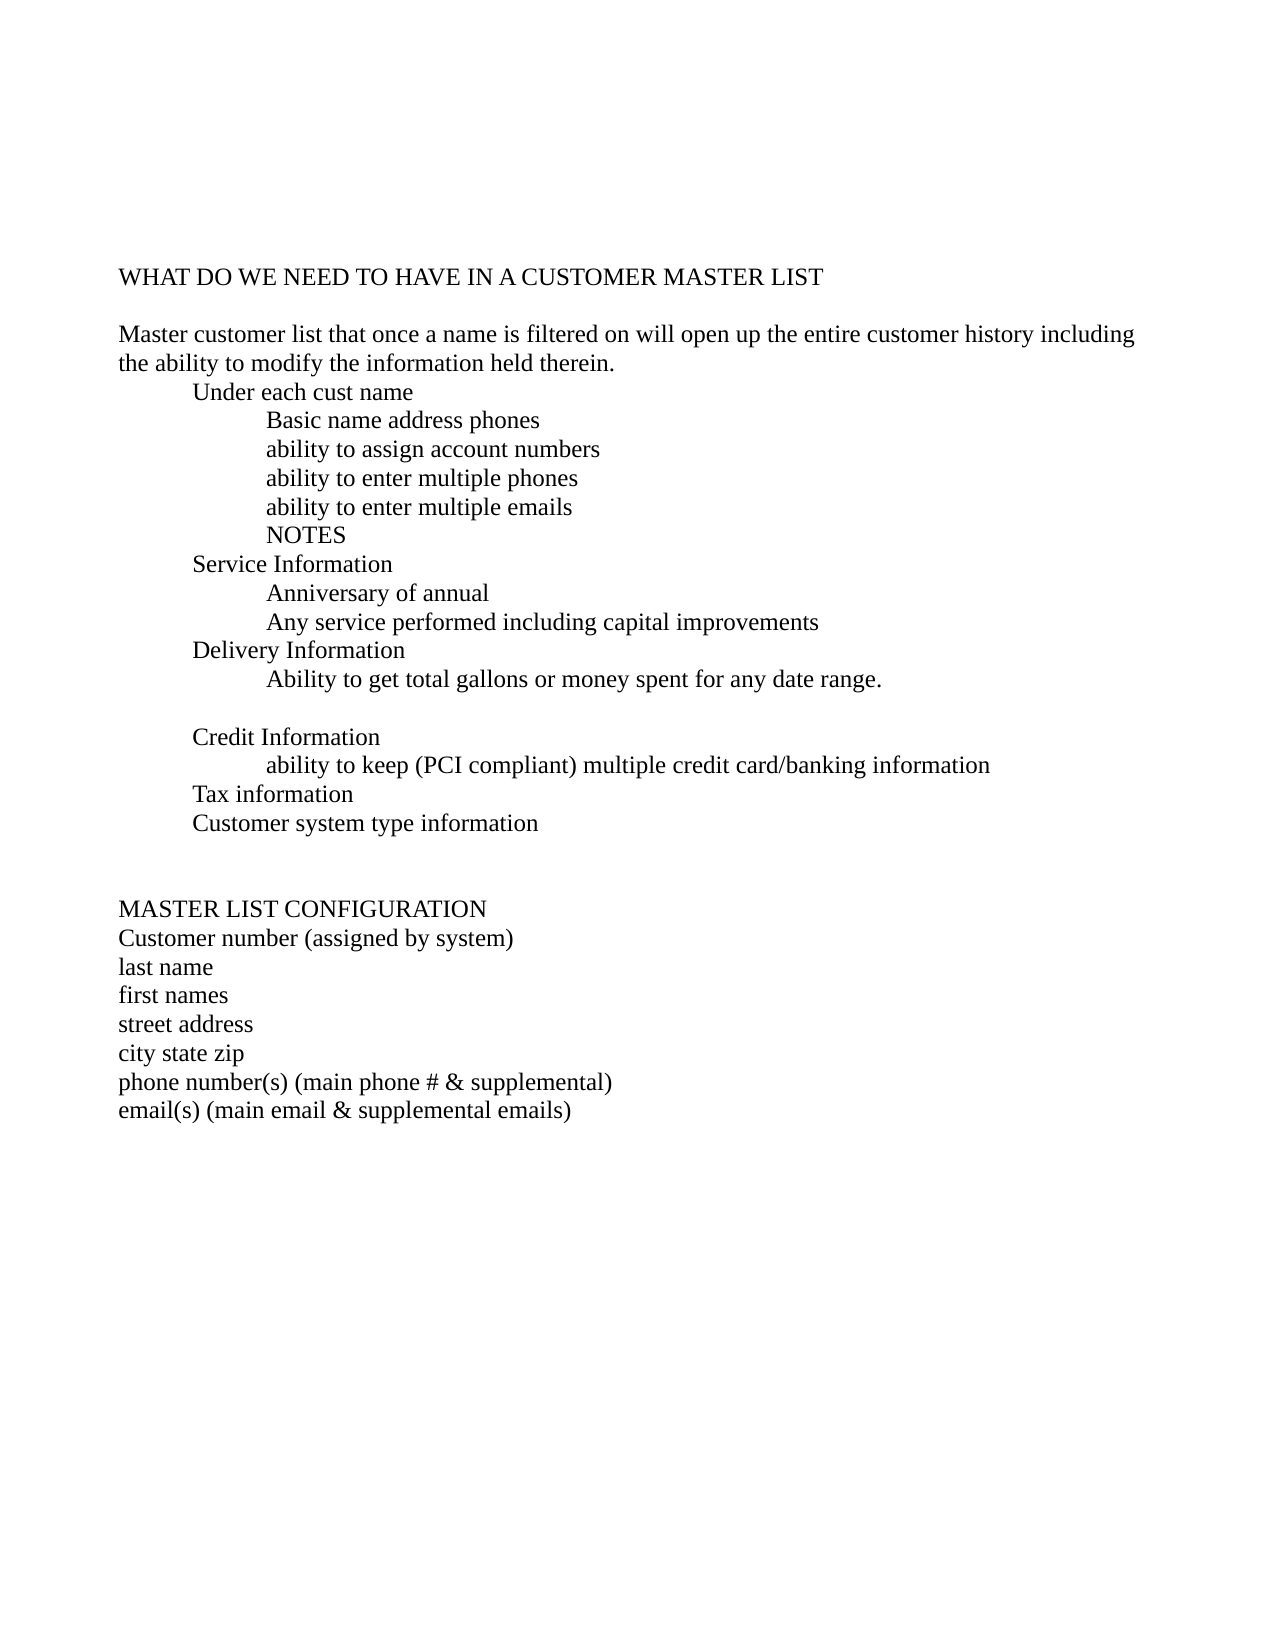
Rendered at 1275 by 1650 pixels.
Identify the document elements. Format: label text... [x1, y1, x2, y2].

text ability to enter multiple phones [118, 463, 1157, 492]
text email(s) (main email & supplemental emails) [118, 1096, 1157, 1124]
text phone number(s) (main phone # & supplemental) [118, 1067, 1157, 1096]
text Service Information [118, 549, 1157, 578]
text last name [118, 952, 1157, 981]
text ability to assign account numbers [118, 434, 1157, 463]
text Basic name address phones [118, 406, 1157, 434]
text Any service performed including capital improvements [118, 607, 1157, 636]
text Anniversary of annual [118, 578, 1157, 607]
text Customer number (assigned by system) [118, 923, 1157, 952]
text WHAT DO WE NEED TO HAVE IN A CUSTOMER MASTER LIST [118, 262, 1157, 291]
text ability to keep (PCI compliant) multiple credit card/banking information [118, 751, 1157, 779]
text Under each cust name [118, 377, 1157, 406]
text first names [118, 981, 1157, 1009]
text Customer system type information [118, 808, 1157, 837]
text Delivery Information [118, 636, 1157, 664]
text city state zip [118, 1038, 1157, 1067]
text Tax information [118, 779, 1157, 808]
text Ability to get total gallons or money spent for any date range. [118, 664, 1157, 693]
text Master customer list that once a name is filtered on will open up the entire customer history including the ability to modify the information held therein. [118, 319, 1157, 377]
text MASTER LIST CONFIGURATION [118, 894, 1157, 923]
text NOTES [118, 521, 1157, 549]
text street address [118, 1009, 1157, 1038]
text ability to enter multiple emails [118, 492, 1157, 521]
text Credit Information [118, 722, 1157, 751]
